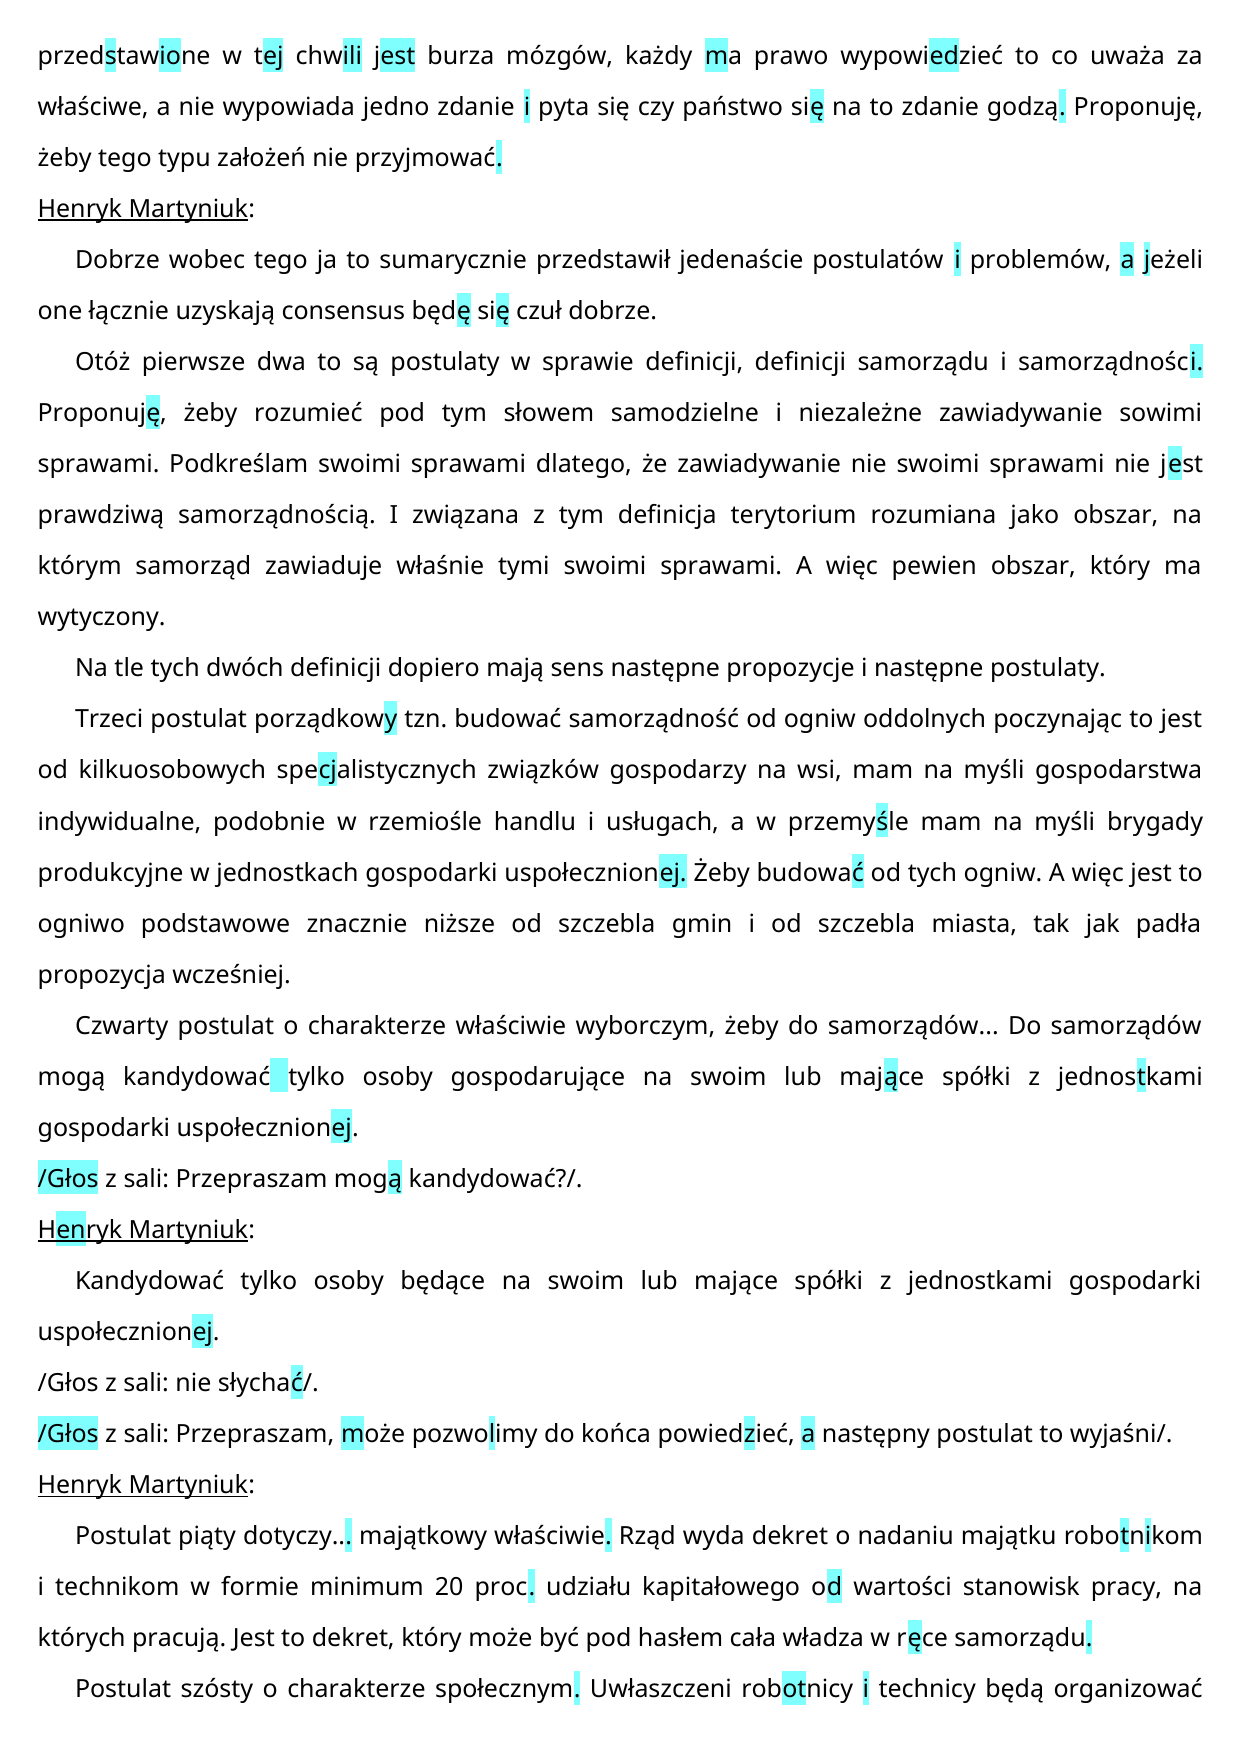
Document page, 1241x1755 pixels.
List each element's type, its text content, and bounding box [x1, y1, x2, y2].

text Otóż pierwsze dwa to są postulaty w sprawie definicji, definicji samorządu i samorządności. Proponuję, żeby rozumieć pod tym słowem samodzielne i niezależne zawiadywanie sowimi sprawami. Podkreślam swoimi sprawami dlatego, że zawiadywanie nie swoimi sprawami nie jest prawdziwą samorządnością. I związana z tym definicja terytorium rozumiana jako obszar, na którym samorząd zawiaduje właśnie tymi swoimi sprawami. A więc pewien obszar, który ma wytyczony. [37, 344, 1203, 633]
text Henryk Martyniuk: [37, 1467, 1203, 1501]
text /Głos z sali: Przepraszam, może pozwolimy do końca powiedzieć, a następny postulat to wyjaśni/. [37, 1416, 1203, 1450]
text Henryk Martyniuk: [37, 1211, 1203, 1246]
text Postulat piąty dotyczy... majątkowy właściwie. Rząd wyda dekret o nadaniu majątku robotnikom i technikom w formie minimum 20 proc. udziału kapitałowego od wartości stanowisk pracy, na których pracują. Jest to dekret, który może być pod hasłem cała władza w ręce samorządu. [37, 1518, 1203, 1654]
text Czwarty postulat o charakterze właściwie wyborczym, żeby do samorządów... Do samorządów mogą kandydować tylko osoby gospodarujące na swoim lub mające spółki z jednostkami gospodarki uspołecznionej. [37, 1007, 1203, 1143]
text Kandydować tylko osoby będące na swoim lub mające spółki z jednostkami gospodarki uspołecznionej. [37, 1262, 1203, 1348]
text Postulat szósty o charakterze społecznym. Uwłaszczeni robotnicy i technicy będą organizować [37, 1671, 1203, 1705]
text Trzeci postulat porządkowy tzn. budować samorządność od ogniw oddolnych poczynając to jest od kilkuosobowych specjalistycznych związków gospodarzy na wsi, mam na myśli gospodarstwa indywidualne, podobnie w rzemiośle handlu i usługach, a w przemyśle mam na myśli brygady produkcyjne w jednostkach gospodarki uspołecznionej. Żeby budować od tych ogniw. A więc jest to ogniwo podstawowe znacznie niższe od szczebla gmin i od szczebla miasta, tak jak padła propozycja wcześniej. [37, 701, 1203, 990]
text przedstawione w tej chwili jest burza mózgów, każdy ma prawo wypowiedzieć to co uważa za właściwe, a nie wypowiada jedno zdanie i pyta się czy państwo się na to zdanie godzą. Proponuję, żeby tego typu założeń nie przyjmować. [37, 37, 1203, 174]
text /Głos z sali: nie słychać/. [37, 1364, 1203, 1399]
text Henryk Martyniuk: [37, 191, 1203, 225]
text /Głos z sali: Przepraszam mogą kandydować?/. [37, 1160, 1203, 1194]
text Na tle tych dwóch definicji dopiero mają sens następne propozycje i następne postulaty. [37, 650, 1203, 684]
text Dobrze wobec tego ja to sumarycznie przedstawił jedenaście postulatów i problemów, a jeżeli one łącznie uzyskają consensus będę się czuł dobrze. [37, 242, 1203, 327]
